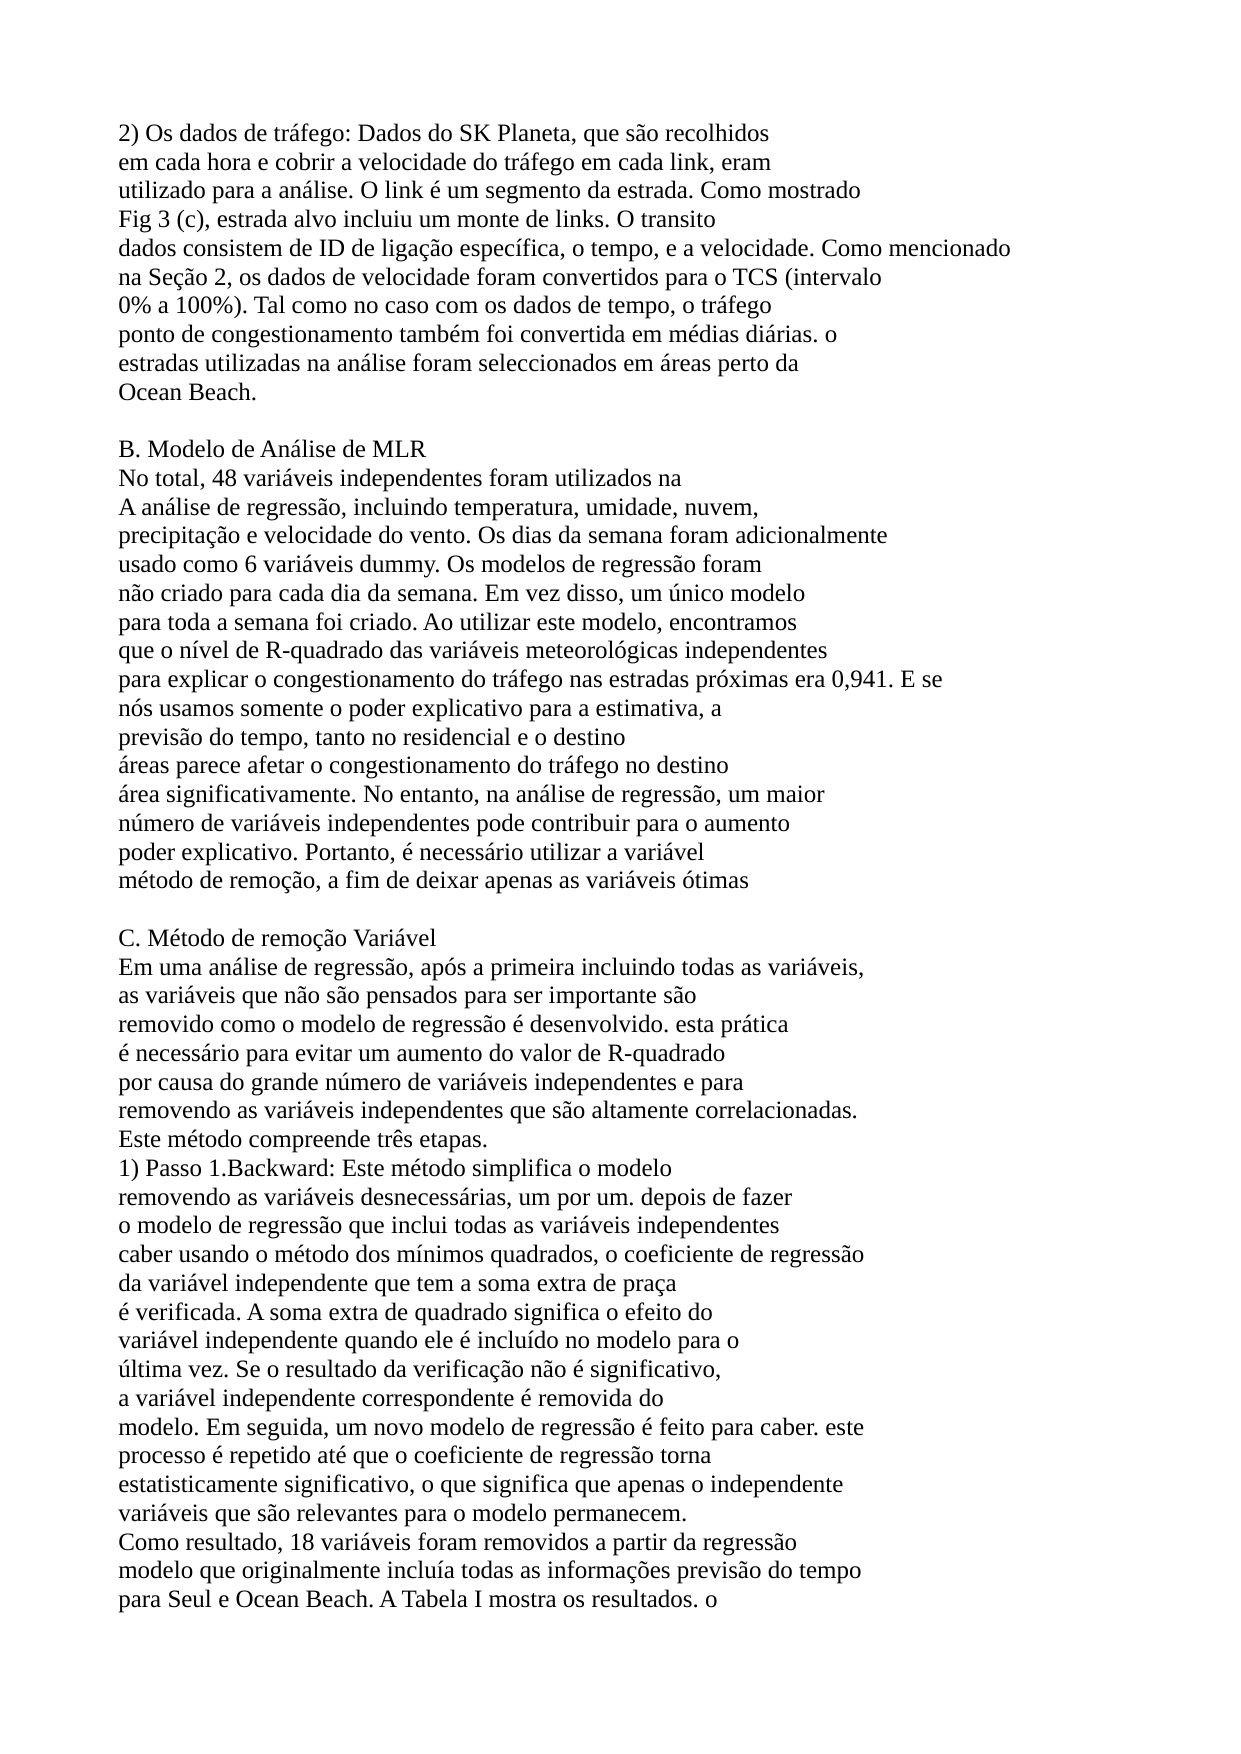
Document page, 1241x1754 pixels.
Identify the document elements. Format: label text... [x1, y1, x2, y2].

text 2) Os dados de tráfego: Dados do SK Planeta, que são recolhidos [118, 118, 1122, 147]
text precipitação e velocidade do vento. Os dias da semana foram adicionalmente [118, 521, 1122, 549]
text removendo as variáveis ​​independentes que são altamente correlacionadas. [118, 1096, 1122, 1124]
text última vez. Se o resultado da verificação não é significativo, [118, 1354, 1122, 1383]
text 0% a 100%). Tal como no caso com os dados de tempo, o tráfego [118, 291, 1122, 319]
text Em uma análise de regressão, após a primeira incluindo todas as variáveis, [118, 952, 1122, 981]
text utilizado para a análise. O link é um segmento da estrada. Como mostrado [118, 176, 1122, 204]
text removendo as variáveis ​​desnecessárias, um por um. depois de fazer [118, 1182, 1122, 1211]
text é necessário para evitar um aumento do valor de R-quadrado [118, 1038, 1122, 1067]
text dados consistem de ID de ligação específica, o tempo, e a velocidade. Como mencionado [118, 233, 1122, 262]
text variáveis ​​que são relevantes para o modelo permanecem. [118, 1498, 1122, 1527]
text para explicar o congestionamento do tráfego nas estradas próximas era 0,941. E se [118, 664, 1122, 693]
text Este método compreende três etapas. [118, 1124, 1122, 1153]
text áreas parece afetar o congestionamento do tráfego no destino [118, 751, 1122, 779]
text A análise de regressão, incluindo temperatura, umidade, nuvem, [118, 492, 1122, 521]
text 1) Passo 1.Backward: Este método simplifica o modelo [118, 1153, 1122, 1182]
text o modelo de regressão que inclui todas as variáveis ​​independentes [118, 1211, 1122, 1239]
text nós usamos somente o poder explicativo para a estimativa, a [118, 693, 1122, 722]
text estatisticamente significativo, o que significa que apenas o independente [118, 1469, 1122, 1498]
text modelo. Em seguida, um novo modelo de regressão é feito para caber. este [118, 1412, 1122, 1441]
text não criado para cada dia da semana. Em vez disso, um único modelo [118, 578, 1122, 607]
text removido como o modelo de regressão é desenvolvido. esta prática [118, 1009, 1122, 1038]
text Fig 3 (c), estrada alvo incluiu um monte de links. O transito [118, 204, 1122, 233]
text na Seção 2, os dados de velocidade foram convertidos para o TCS (intervalo [118, 262, 1122, 291]
text C. Método de remoção Variável [118, 923, 1122, 952]
text para Seul e Ocean Beach. A Tabela I mostra os resultados. o [118, 1584, 1122, 1613]
text variável independente quando ele é incluído no modelo para o [118, 1326, 1122, 1354]
text que o nível de R-quadrado das variáveis meteorológicas independentes [118, 636, 1122, 664]
text poder explicativo. Portanto, é necessário utilizar a variável [118, 837, 1122, 866]
text da variável independente que tem a soma extra de praça [118, 1268, 1122, 1297]
text caber usando o método dos mínimos quadrados, o coeficiente de regressão [118, 1239, 1122, 1268]
text Como resultado, 18 variáveis ​​foram removidos a partir da regressão [118, 1527, 1122, 1556]
text por causa do grande número de variáveis ​​independentes e para [118, 1067, 1122, 1096]
text Ocean Beach. [118, 377, 1122, 406]
text para toda a semana foi criado. Ao utilizar este modelo, encontramos [118, 607, 1122, 636]
text previsão do tempo, tanto no residencial e o destino [118, 722, 1122, 751]
text número de variáveis independentes pode contribuir para o aumento [118, 808, 1122, 837]
text processo é repetido até que o coeficiente de regressão torna [118, 1441, 1122, 1469]
text em cada hora e cobrir a velocidade do tráfego em cada link, eram [118, 147, 1122, 176]
text as variáveis ​​que não são pensados ​​para ser importante são [118, 981, 1122, 1009]
text usado como 6 variáveis dummy. Os modelos de regressão foram [118, 549, 1122, 578]
text B. Modelo de Análise de MLR [118, 434, 1122, 463]
text método de remoção, a fim de deixar apenas as variáveis ótimas [118, 866, 1122, 894]
text estradas utilizadas na análise foram seleccionados em áreas perto da [118, 348, 1122, 377]
text é verificada. A soma extra de quadrado significa o efeito do [118, 1297, 1122, 1326]
text modelo que originalmente incluía todas as informações previsão do tempo [118, 1556, 1122, 1584]
text ponto de congestionamento também foi convertida em médias diárias. o [118, 319, 1122, 348]
text No total, 48 variáveis independentes foram utilizados na [118, 463, 1122, 492]
text a variável independente correspondente é removida do [118, 1383, 1122, 1412]
text área significativamente. No entanto, na análise de regressão, um maior [118, 779, 1122, 808]
